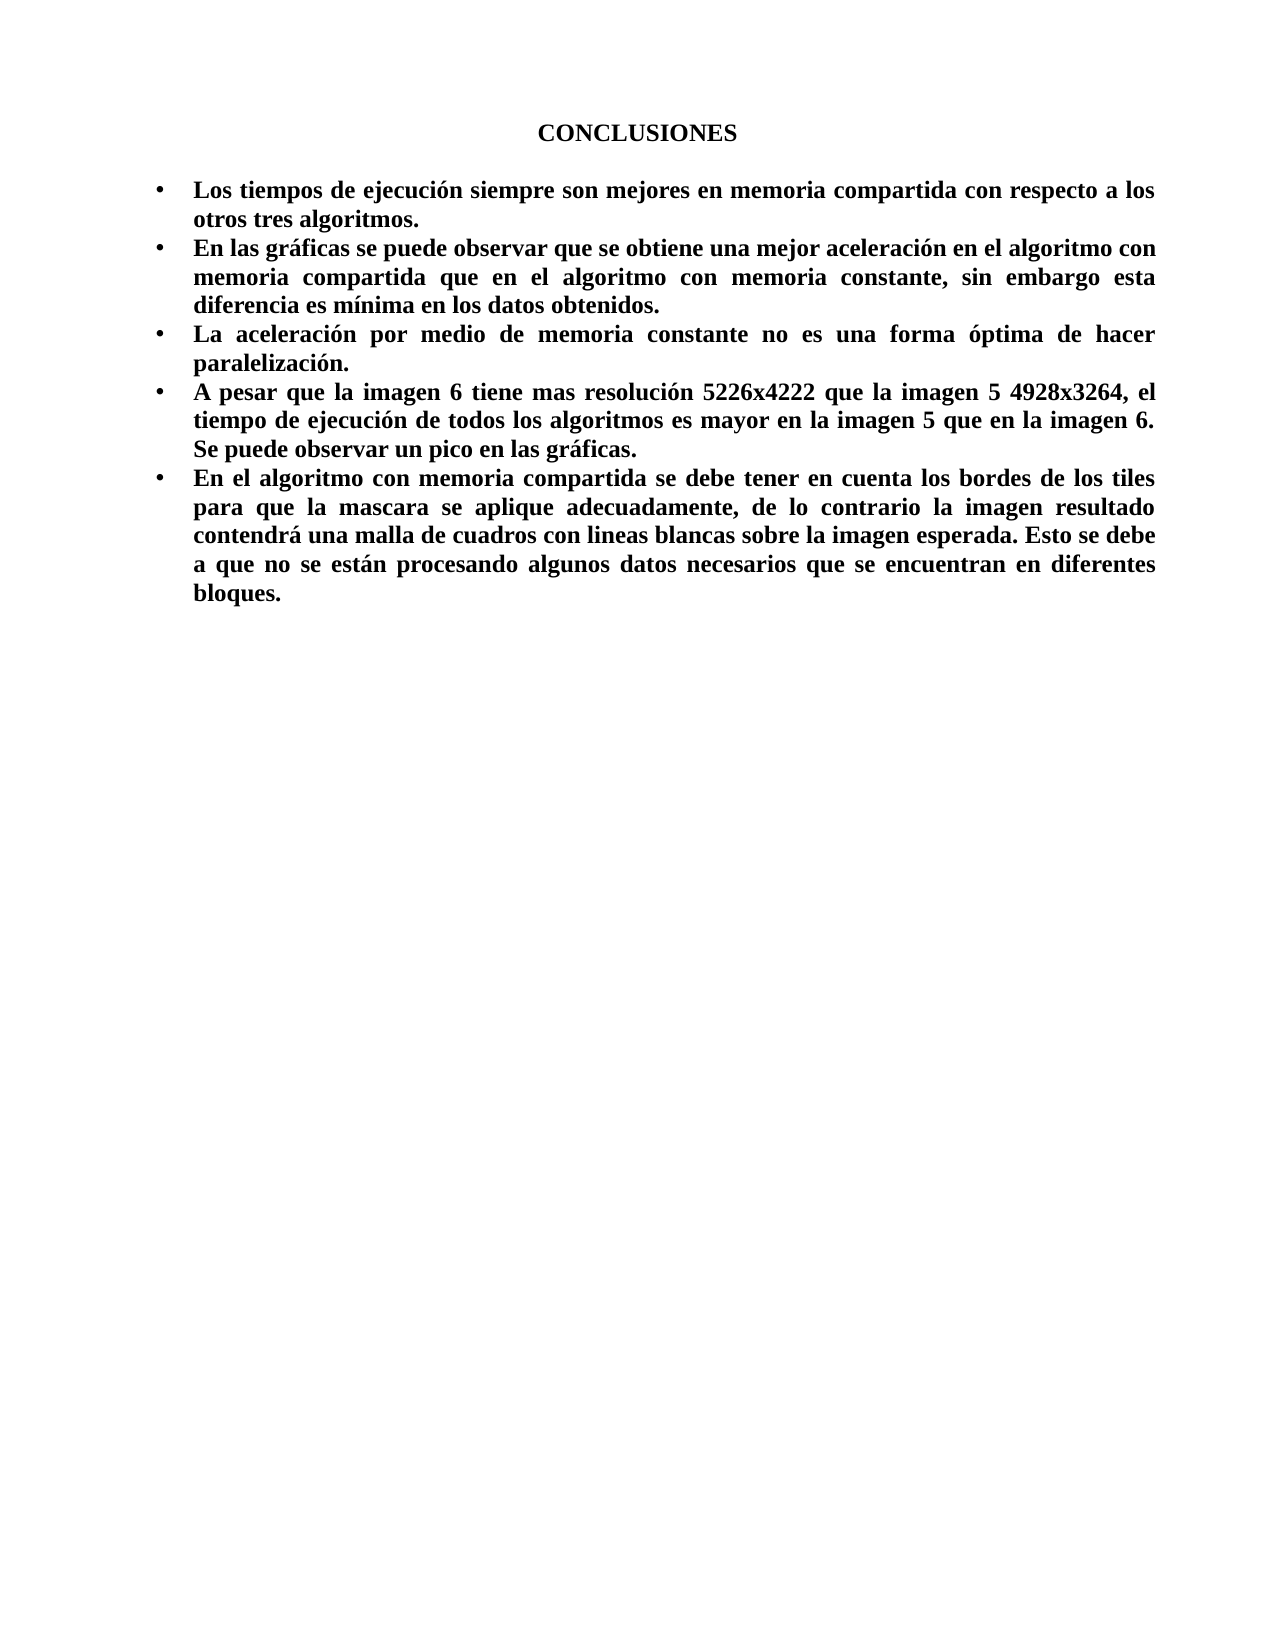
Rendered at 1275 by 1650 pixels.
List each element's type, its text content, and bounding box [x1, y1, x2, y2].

list En el algoritmo con memoria compartida se debe tener en cuenta los bordes de los tiles para que la mascara se aplique adecuadamente, de lo contrario la imagen resultado contendrá una malla de cuadros con lineas blancas sobre la imagen esperada. Esto se debe a que no se están procesando algunos datos necesarios que se encuentran en diferentes bloques. [156, 463, 1157, 607]
list A pesar que la imagen 6 tiene mas resolución 5226x4222 que la imagen 5 4928x3264, el tiempo de ejecución de todos los algoritmos es mayor en la imagen 5 que en la imagen 6. Se puede observar un pico en las gráficas. [156, 377, 1157, 463]
list La aceleración por medio de memoria constante no es una forma óptima de hacer paralelización. [156, 319, 1157, 377]
text CONCLUSIONES [118, 118, 1157, 147]
list Los tiempos de ejecución siempre son mejores en memoria compartida con respecto a los otros tres algoritmos. [156, 176, 1157, 233]
list En las gráficas se puede observar que se obtiene una mejor aceleración en el algoritmo con memoria compartida que en el algoritmo con memoria constante, sin embargo esta diferencia es mínima en los datos obtenidos. [156, 233, 1157, 319]
